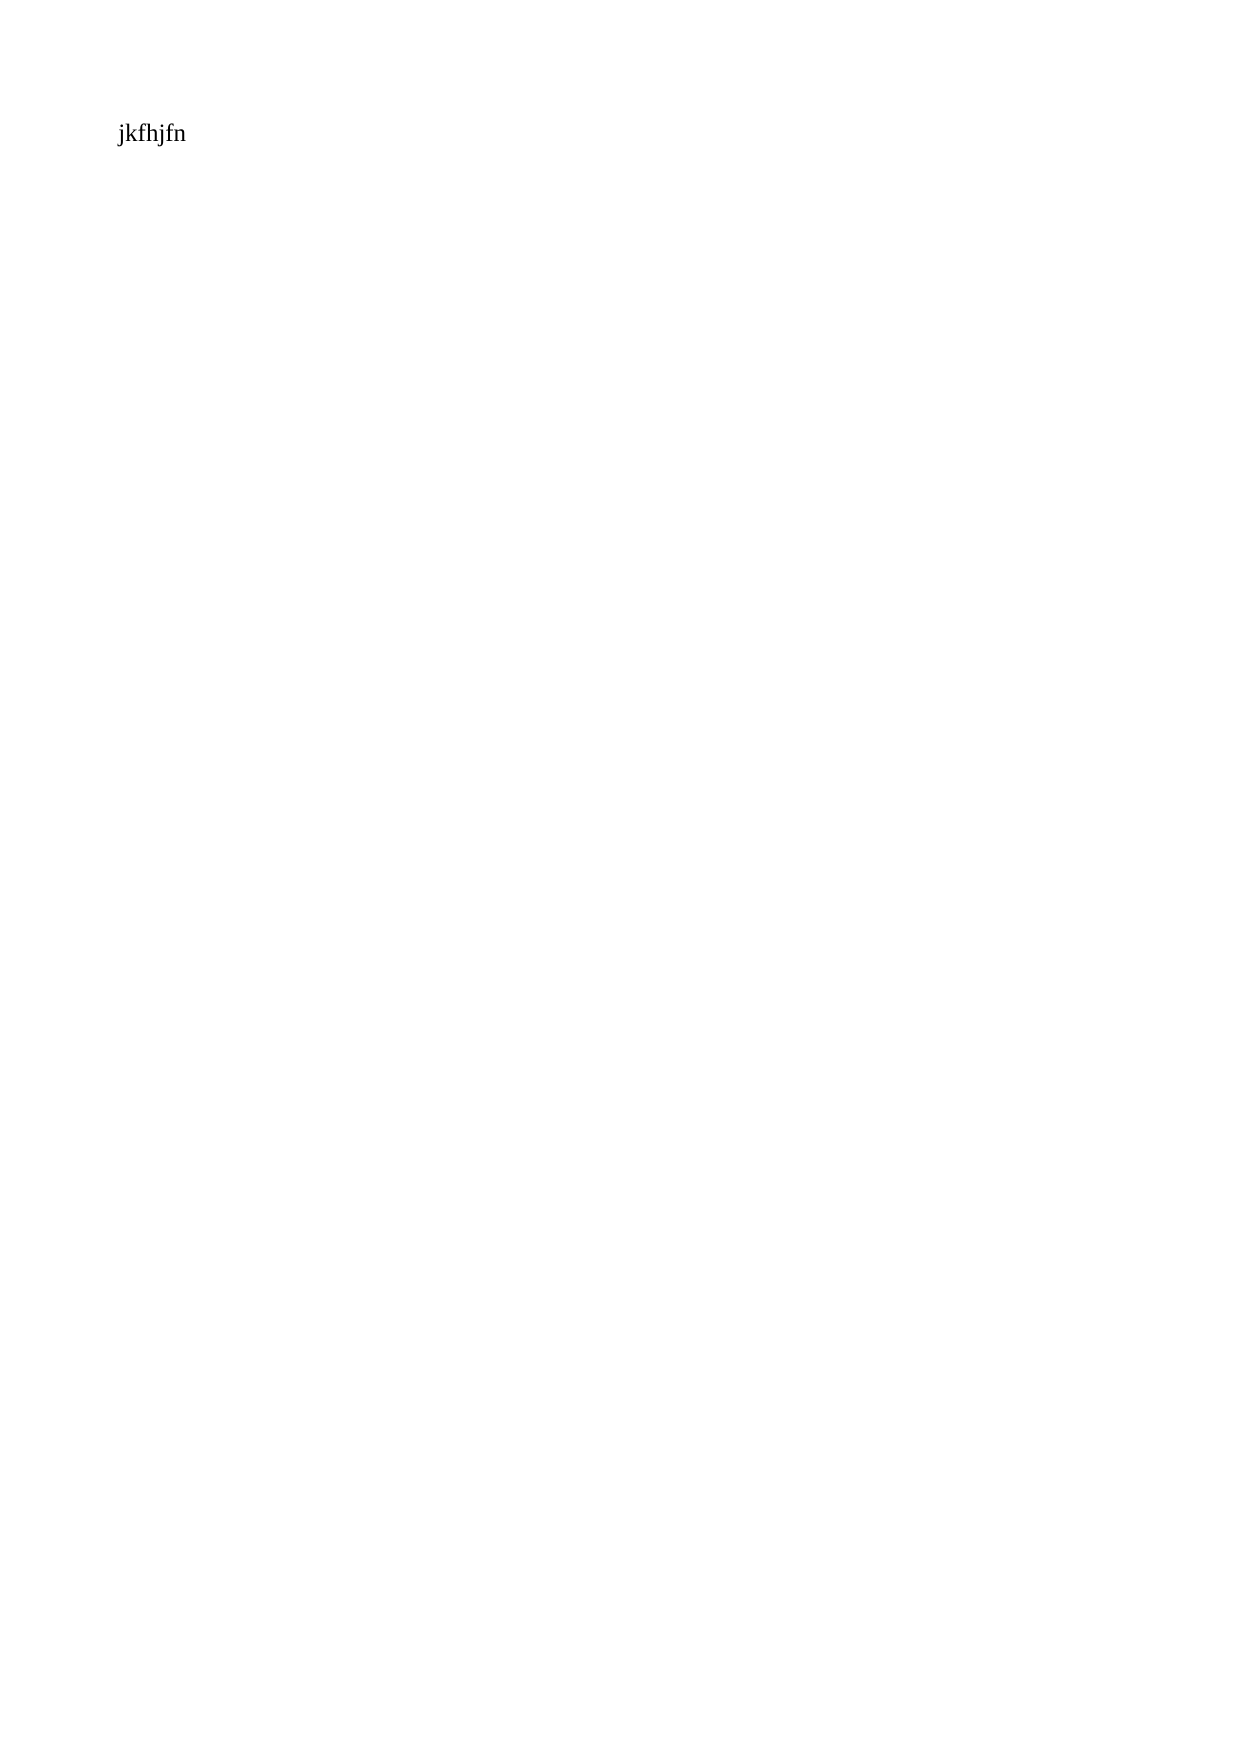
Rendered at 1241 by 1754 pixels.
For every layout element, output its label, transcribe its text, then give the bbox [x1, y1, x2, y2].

text jkfhjfn [118, 118, 1122, 147]
